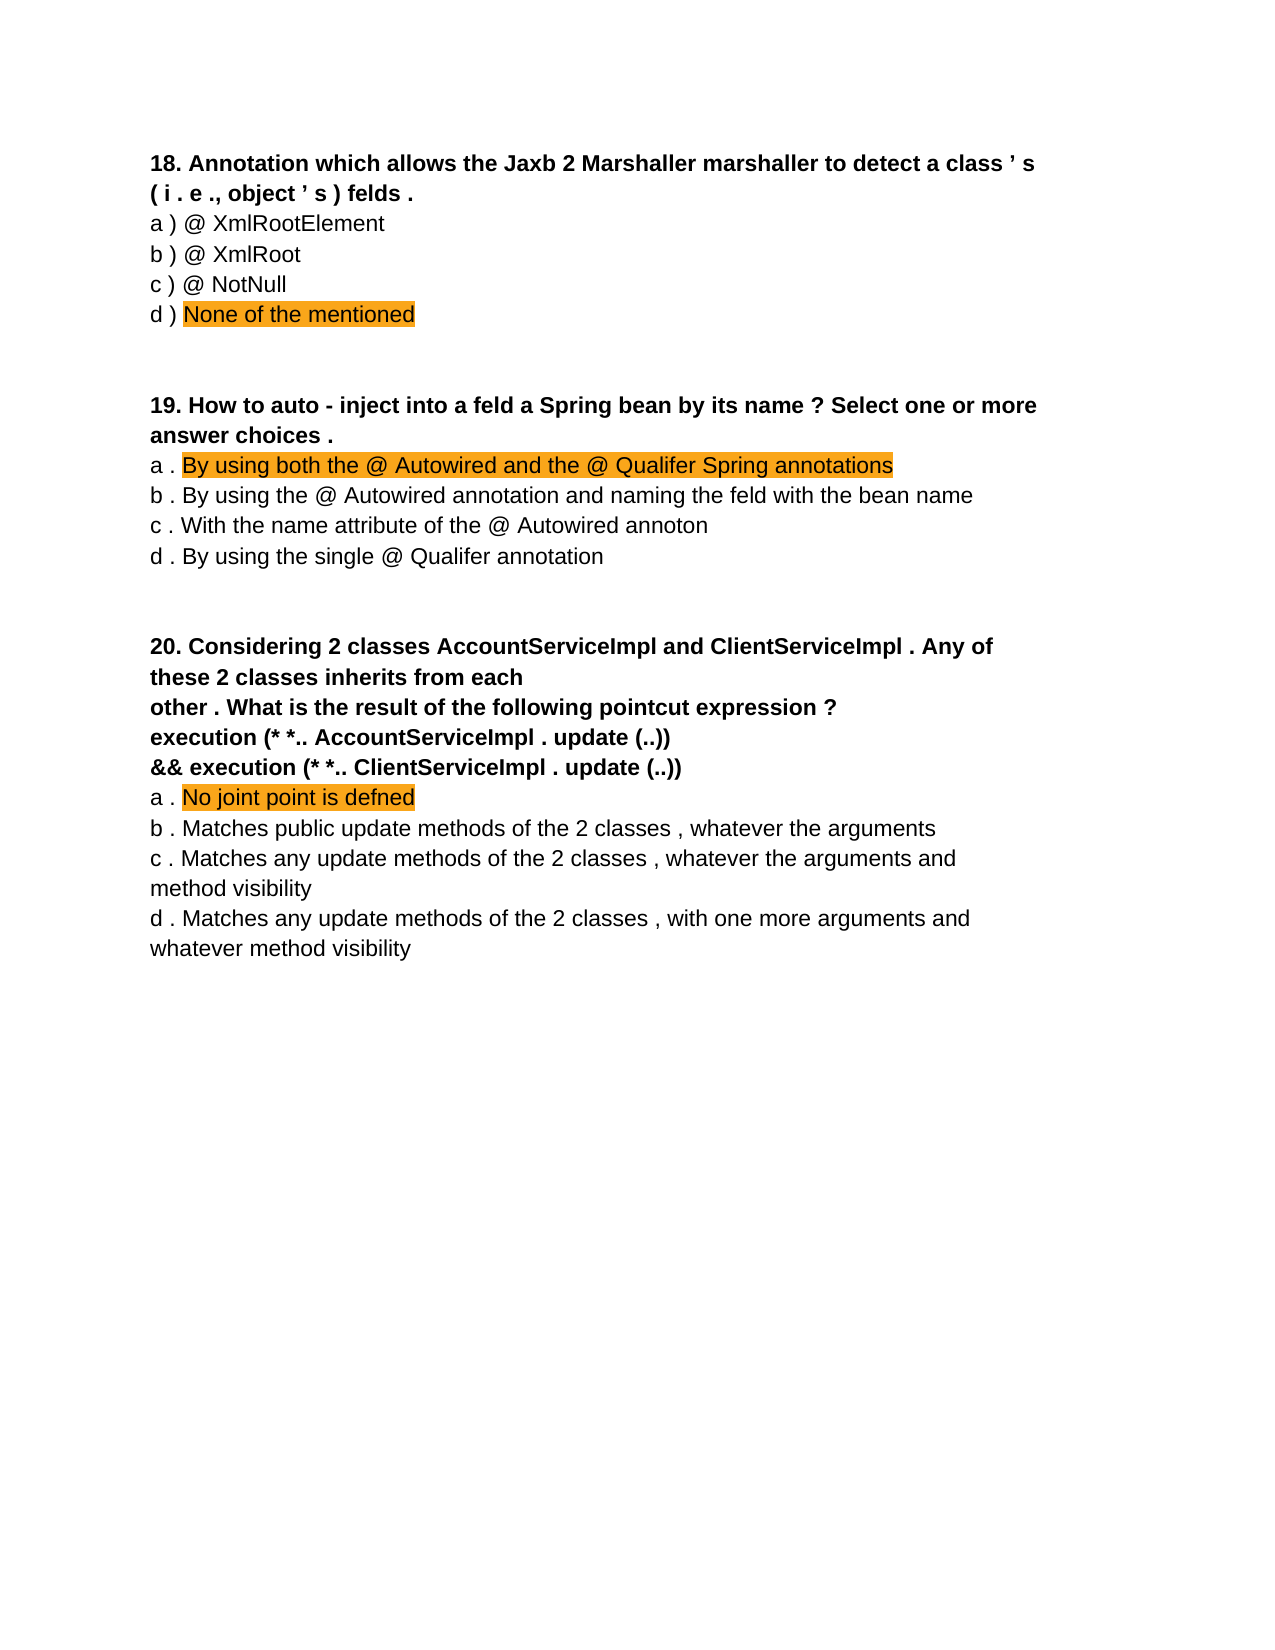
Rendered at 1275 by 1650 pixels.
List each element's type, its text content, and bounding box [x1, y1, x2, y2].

text b ) @ XmlRoot [150, 241, 1125, 267]
text && execution (* *.. ClientServiceImpl . update (..)) [150, 754, 1125, 781]
text d . Matches any update methods of the 2 classes , with one more arguments and [150, 905, 1125, 932]
text ( i . e ., object ’ s ) felds . [150, 180, 1125, 207]
text whatever method visibility [150, 935, 1125, 962]
text c . With the name attribute of the @ Autowired annoton [150, 512, 1125, 539]
text execution (* *.. AccountServiceImpl . update (..)) [150, 724, 1125, 750]
text 19. How to auto - inject into a feld a Spring bean by its name ? Select one or more [150, 392, 1125, 418]
text 20. Considering 2 classes AccountServiceImpl and ClientServiceImpl . Any of [150, 633, 1125, 660]
text answer choices . [150, 422, 1125, 448]
text a . By using both the @ Autowired and the @ Qualifer Spring annotations [150, 452, 1125, 478]
text a ) @ XmlRootElement [150, 210, 1125, 237]
text these 2 classes inherits from each [150, 663, 1125, 690]
text method visibility [150, 875, 1125, 901]
text c . Matches any update methods of the 2 classes , whatever the arguments and [150, 845, 1125, 871]
text b . By using the @ Autowired annotation and naming the feld with the bean name [150, 482, 1125, 509]
text 18. Annotation which allows the Jaxb 2 Marshaller marshaller to detect a class ’ s [150, 150, 1125, 176]
text a . No joint point is defned [150, 784, 1125, 811]
text c ) @ NotNull [150, 271, 1125, 297]
text d . By using the single @ Qualifer annotation [150, 543, 1125, 569]
text d ) None of the mentioned [150, 301, 1125, 327]
text other . What is the result of the following pointcut expression ? [150, 694, 1125, 720]
text b . Matches public update methods of the 2 classes , whatever the arguments [150, 814, 1125, 841]
